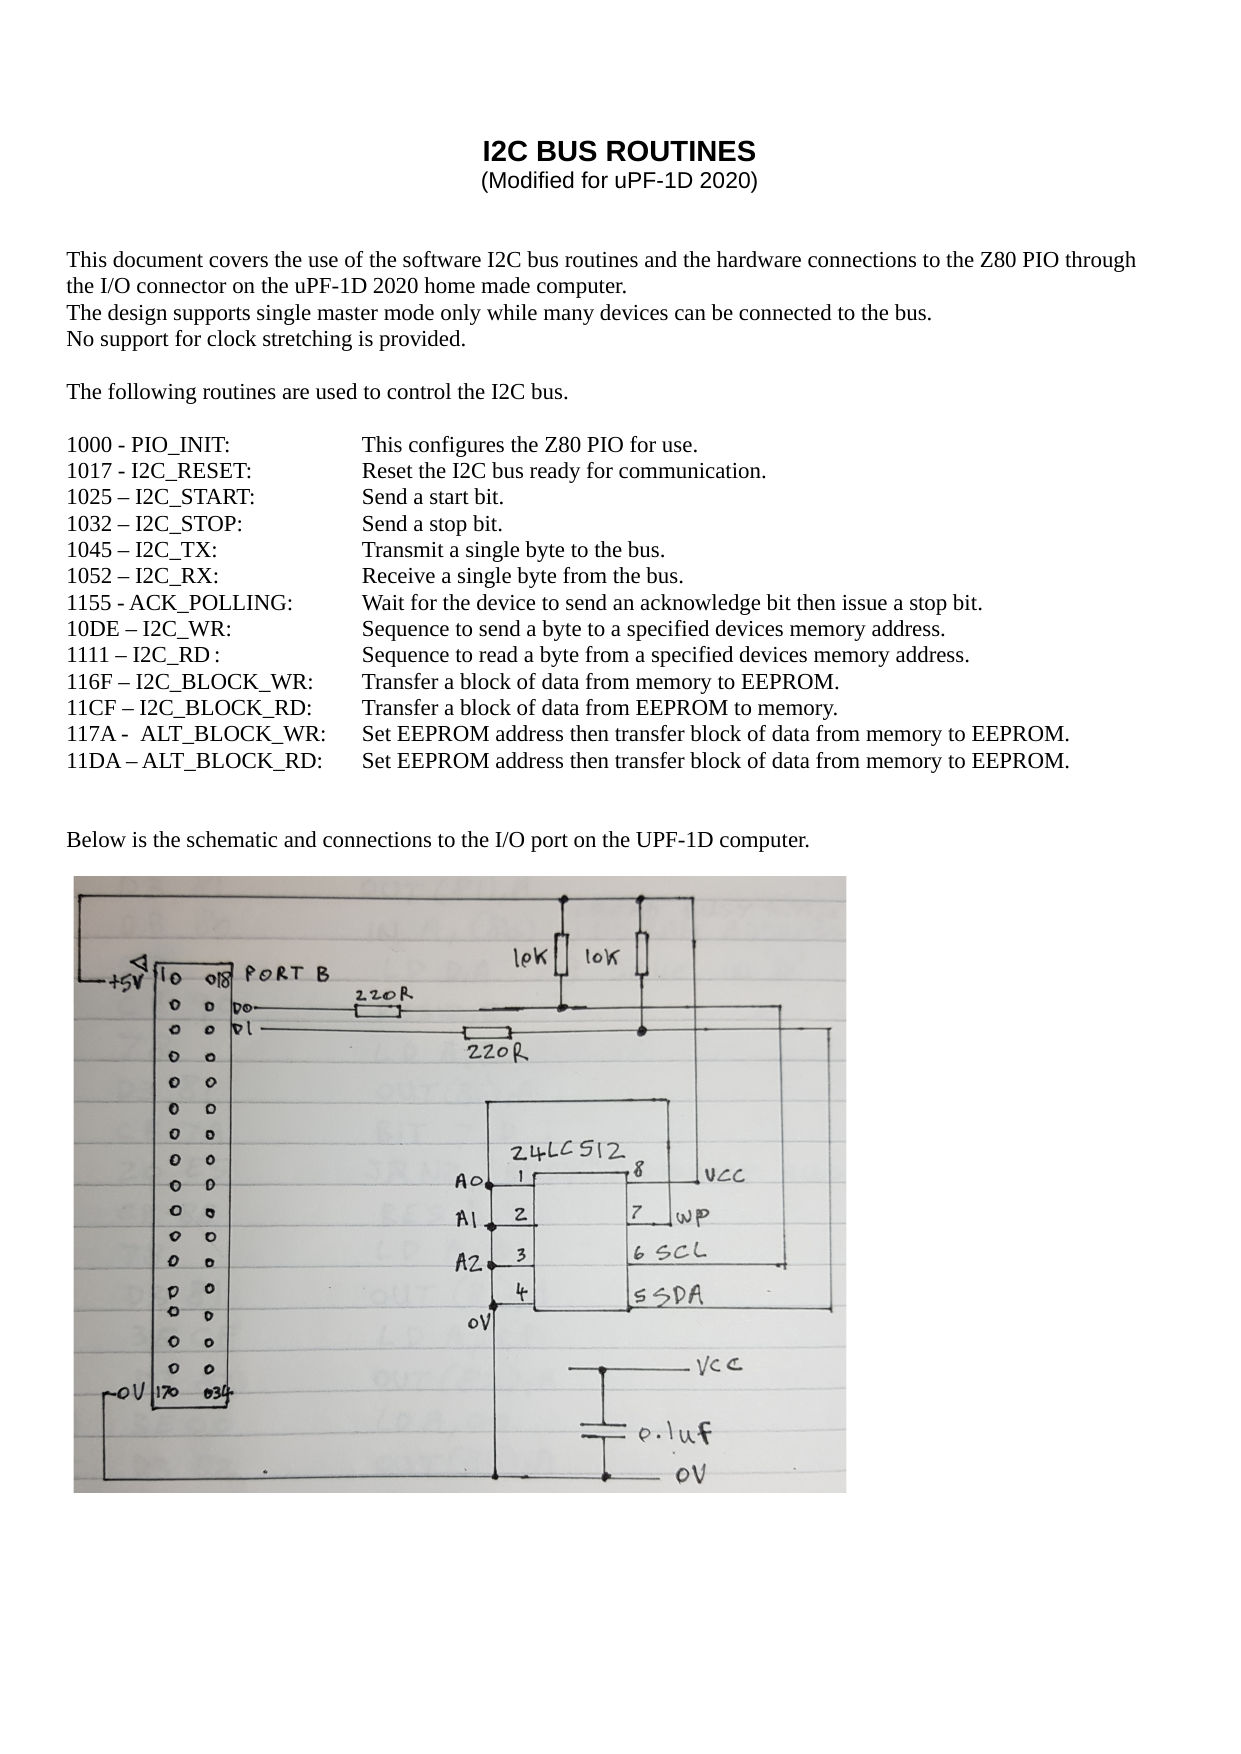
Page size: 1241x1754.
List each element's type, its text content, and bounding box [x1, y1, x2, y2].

text 1045 – I2C_TX: Transmit a single byte to the bus. [66, 536, 1172, 562]
text 10DE – I2C_WR: Sequence to send a byte to a specified devices memory address. [66, 615, 1172, 641]
text 11DA – ALT_BLOCK_RD: Set EEPROM address then transfer block of data from memory to EEPROM. [66, 747, 1172, 773]
text the I/O connector on the uPF-1D 2020 home made computer. [66, 272, 1172, 299]
text 1052 – I2C_RX: Receive a single byte from the bus. [66, 562, 1172, 589]
text 1017 - I2C_RESET: Reset the I2C bus ready for communication. [66, 457, 1172, 483]
text The following routines are used to control the I2C bus. [66, 378, 1172, 404]
text The design supports single master mode only while many devices can be connected to the bus. [66, 299, 1172, 325]
text 1025 – I2C_START: Send a start bit. [66, 483, 1172, 510]
picture [73, 876, 847, 1493]
text 117A - ALT_BLOCK_WR: Set EEPROM address then transfer block of data from memory to EEPROM. [66, 721, 1172, 747]
text Below is the schematic and connections to the I/O port on the UPF-1D computer. [66, 826, 1172, 852]
text No support for clock stretching is provided. [66, 325, 1172, 352]
text 11CF – I2C_BLOCK_RD: Transfer a block of data from EEPROM to memory. [66, 694, 1172, 721]
text This document covers the use of the software I2C bus routines and the hardware connections to the Z80 PIO through [66, 246, 1172, 272]
text 1155 - ACK_POLLING: Wait for the device to send an acknowledge bit then issue a stop bit. [66, 589, 1172, 615]
text (Modified for uPF-1D 2020) [66, 167, 1172, 193]
text 1000 - PIO_INIT: This configures the Z80 PIO for use. [66, 431, 1172, 457]
text 1111 – I2C_RD : Sequence to read a byte from a specified devices memory address. [66, 641, 1172, 668]
text 116F – I2C_BLOCK_WR: Transfer a block of data from memory to EEPROM. [66, 668, 1172, 694]
text 1032 – I2C_STOP: Send a stop bit. [66, 510, 1172, 536]
text I2C BUS ROUTINES [66, 133, 1172, 167]
